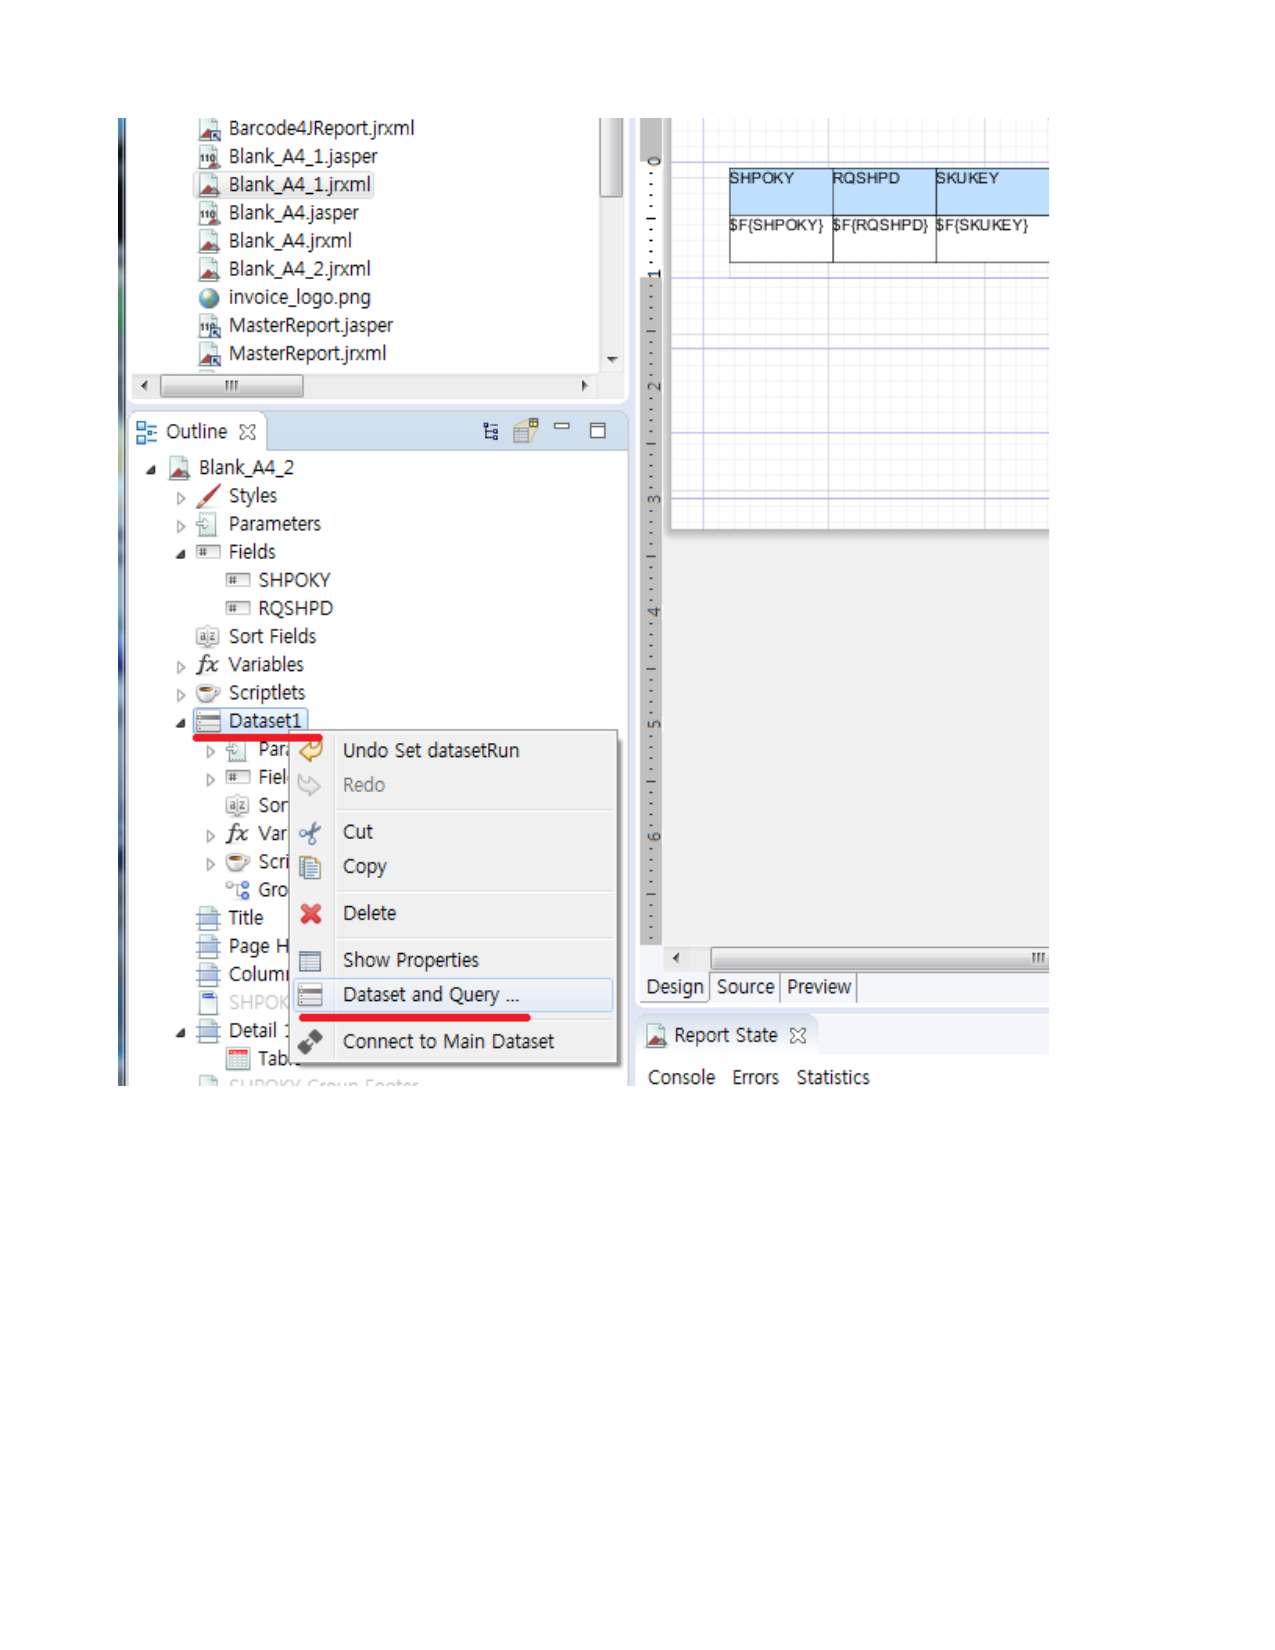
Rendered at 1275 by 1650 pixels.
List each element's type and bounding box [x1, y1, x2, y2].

picture [118, 118, 1050, 1086]
